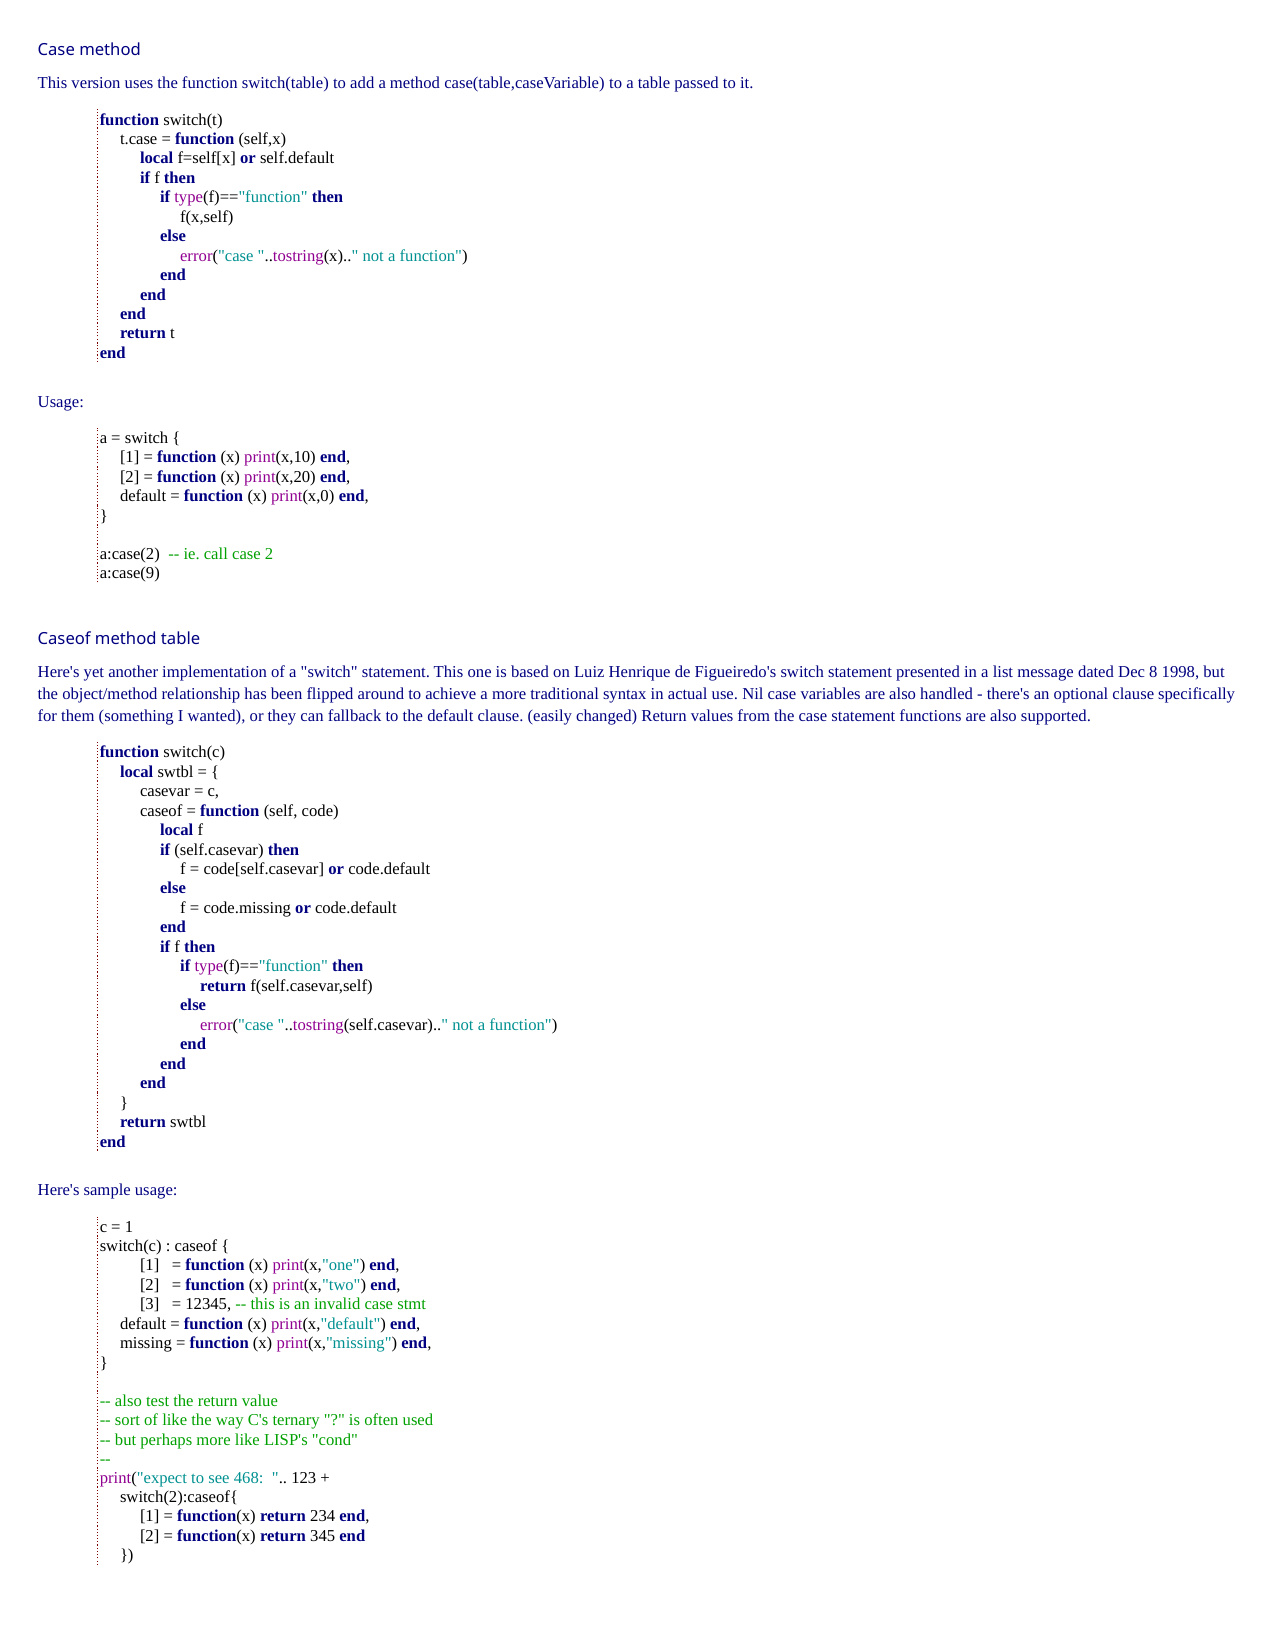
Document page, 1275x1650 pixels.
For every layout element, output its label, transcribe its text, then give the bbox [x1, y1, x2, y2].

text end [97, 284, 1237, 304]
text local swtbl = { [97, 761, 1237, 781]
text function switch(c) [97, 742, 1237, 761]
text end [97, 1034, 1237, 1053]
text } [97, 1352, 1237, 1372]
text if type(f)=="function" then [97, 187, 1237, 206]
text local f [97, 820, 1237, 839]
text else [97, 995, 1237, 1014]
text return swtbl [97, 1112, 1237, 1131]
text end [97, 1131, 1237, 1151]
text } [97, 506, 1237, 525]
text default = function (x) print(x,0) end, [97, 486, 1237, 506]
text -- sort of like the way C's ternary "?" is often used [97, 1410, 1237, 1429]
text [3] = 12345, -- this is an invalid case stmt [97, 1294, 1237, 1313]
text if type(f)=="function" then [97, 956, 1237, 976]
text return t [97, 323, 1237, 343]
text -- [97, 1448, 1237, 1468]
text end [97, 1073, 1237, 1092]
text if f then [97, 167, 1237, 187]
text local f=self[x] or self.default [97, 148, 1237, 167]
text else [97, 226, 1237, 245]
text return f(self.casevar,self) [97, 976, 1237, 995]
text [2] = function (x) print(x,20) end, [97, 467, 1237, 486]
text default = function (x) print(x,"default") end, [97, 1313, 1237, 1333]
text end [97, 917, 1237, 937]
text casevar = c, [97, 781, 1237, 800]
text -- but perhaps more like LISP's "cond" [97, 1429, 1237, 1448]
text function switch(t) [97, 109, 1237, 128]
text switch(c) : caseof { [97, 1236, 1237, 1255]
text if (self.casevar) then [97, 839, 1237, 859]
text [1] = function (x) print(x,"one") end, [97, 1255, 1237, 1274]
text Here's sample usage: [37, 1180, 1237, 1199]
text end [97, 265, 1237, 284]
text end [97, 304, 1237, 323]
text t.case = function (self,x) [97, 128, 1237, 148]
text else [97, 878, 1237, 898]
text caseof = function (self, code) [97, 800, 1237, 820]
text a:case(9) [97, 563, 1237, 582]
text Usage: [37, 391, 1237, 411]
text [1] = function (x) print(x,10) end, [97, 447, 1237, 467]
text This version uses the function switch(table) to add a method case(table,caseVariable) to a table passed to it. [37, 73, 1237, 92]
text [1] = function(x) return 234 end, [97, 1506, 1237, 1526]
text end [97, 343, 1237, 362]
text a = switch { [97, 428, 1237, 447]
text switch(2):caseof{ [97, 1487, 1237, 1506]
text f = code.missing or code.default [97, 898, 1237, 917]
text }) [97, 1545, 1237, 1565]
text missing = function (x) print(x,"missing") end, [97, 1333, 1237, 1352]
text error("case "..tostring(x).." not a function") [97, 245, 1237, 265]
text if f then [97, 937, 1237, 956]
text error("case "..tostring(self.casevar).." not a function") [97, 1014, 1237, 1034]
text Here's yet another implementation of a "switch" statement. This one is based on Luiz Henrique de Figueiredo's switch statement presented in a list message dated Dec 8 1998, but the object/method relationship has been flipped around to achieve a more traditional syntax in actual use. Nil case variables are also handled - there's an optional clause specifically for them (something I wanted), or they can fallback to the default clause. (easily changed) Return values from the case statement functions are also supported. [37, 662, 1237, 725]
text } [97, 1092, 1237, 1112]
text [2] = function(x) return 345 end [97, 1526, 1237, 1545]
text a:case(2) -- ie. call case 2 [97, 544, 1237, 563]
text end [97, 1053, 1237, 1073]
text f = code[self.casevar] or code.default [97, 859, 1237, 878]
subtitle Caseof method table [37, 626, 1237, 649]
text -- also test the return value [97, 1391, 1237, 1410]
text print("expect to see 468: ".. 123 + [97, 1468, 1237, 1487]
text f(x,self) [97, 206, 1237, 226]
subtitle Case method [37, 37, 1237, 60]
text [2] = function (x) print(x,"two") end, [97, 1274, 1237, 1294]
text c = 1 [97, 1217, 1237, 1236]
